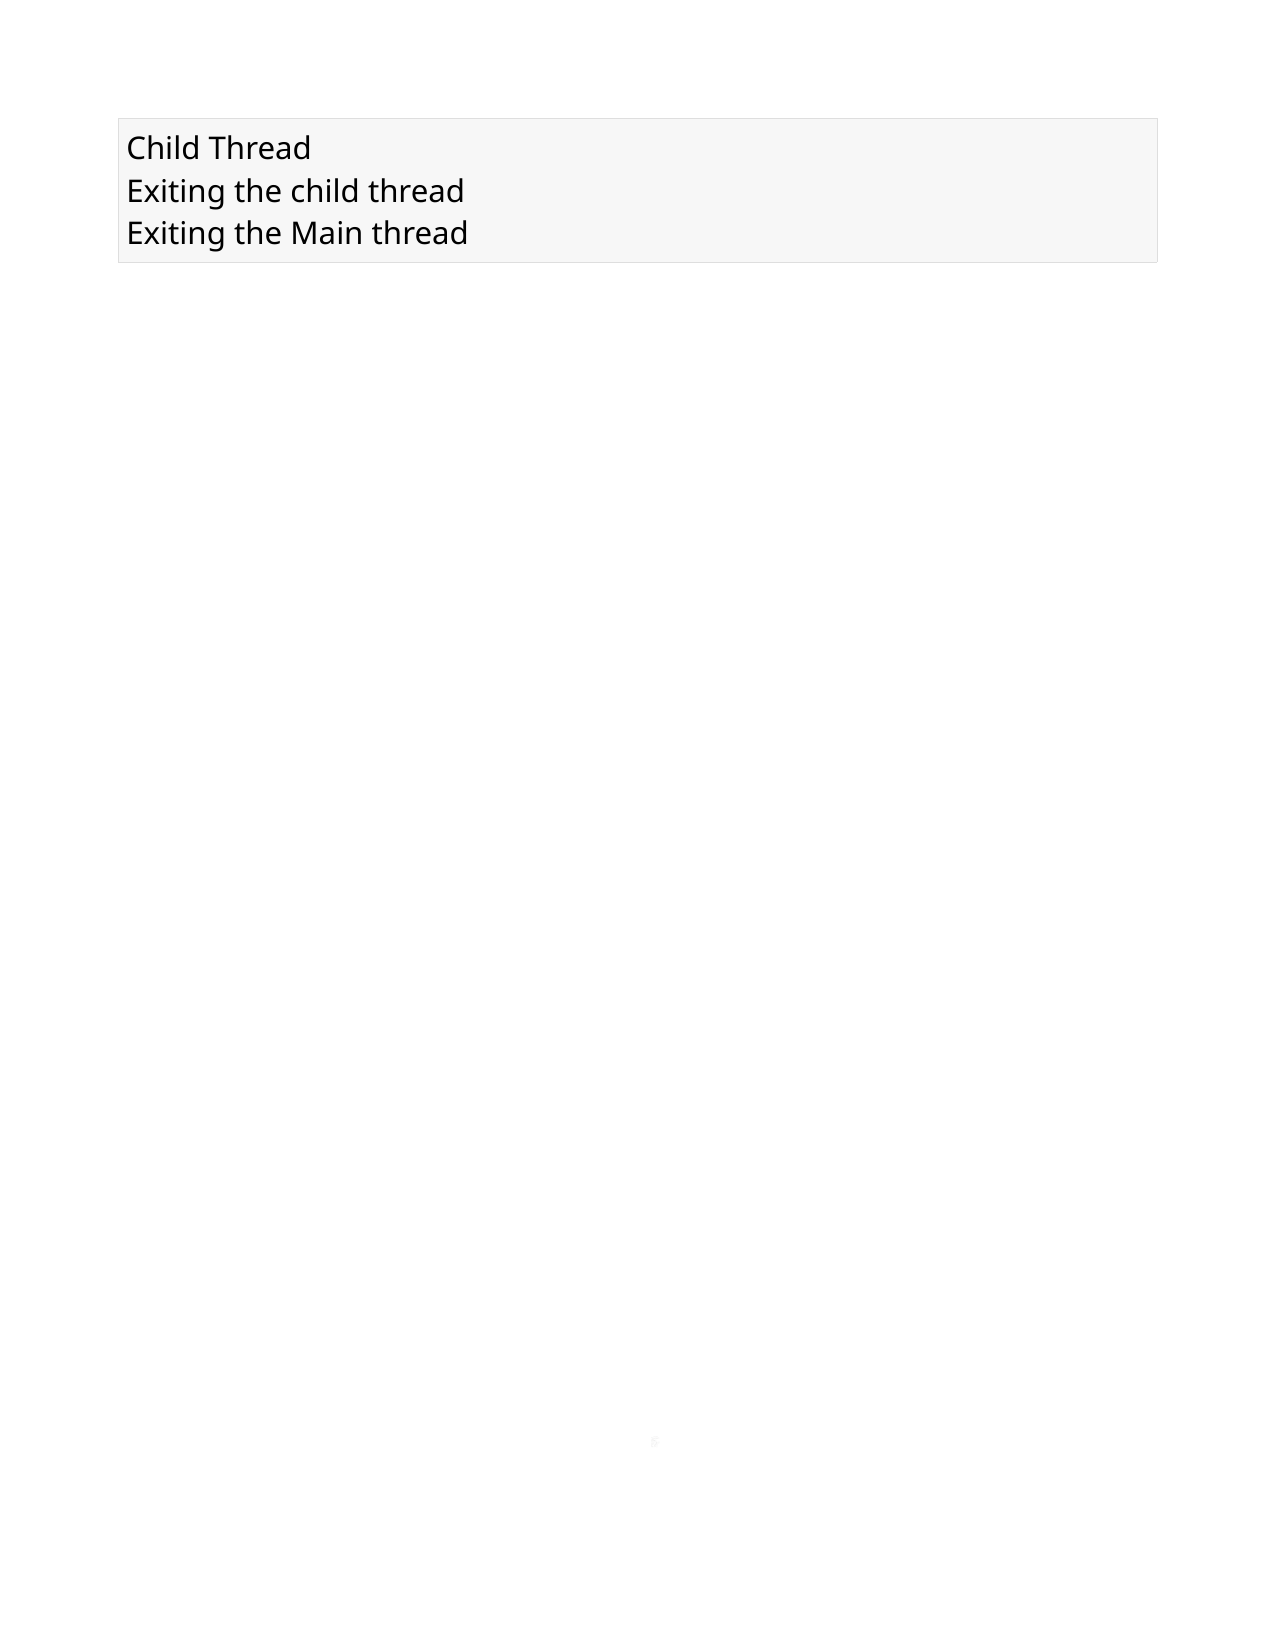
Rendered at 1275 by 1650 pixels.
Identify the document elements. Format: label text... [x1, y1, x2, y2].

text Exiting the Main thread [119, 203, 1157, 262]
text Child Thread [119, 119, 1157, 161]
text Exiting the child thread [119, 161, 1157, 203]
